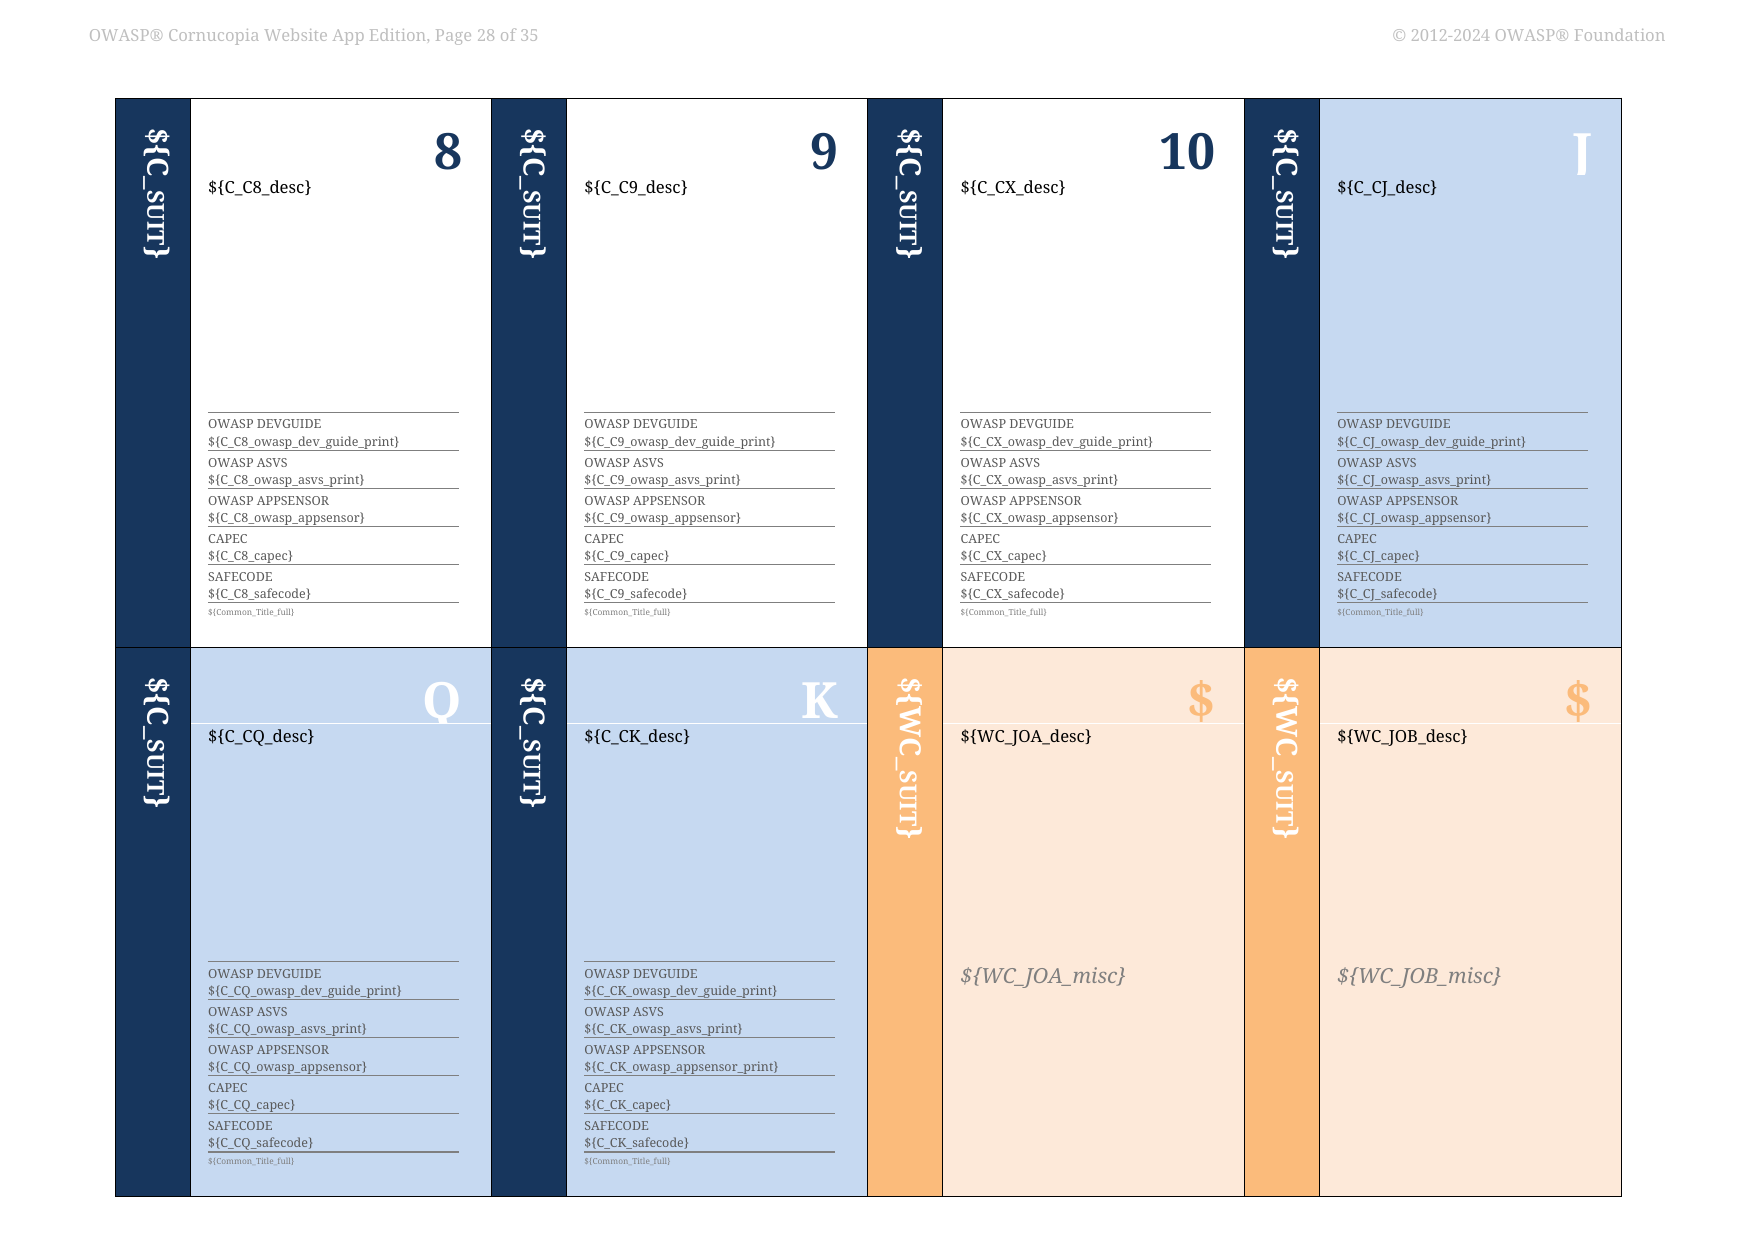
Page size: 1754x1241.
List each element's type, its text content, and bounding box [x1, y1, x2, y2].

table_cell ${WC_suit} [1245, 648, 1319, 1196]
table_cell OWASP ASVS ${C_CX_owasp_asvs_print} [960, 451, 1211, 488]
table_cell [1320, 411, 1621, 647]
table_cell OWASP ASVS ${C_CK_owasp_asvs_print} [584, 1000, 835, 1037]
table_cell OWASP APPSENSOR ${C_CQ_owasp_appsensor} [208, 1038, 459, 1075]
table_cell OWASP APPSENSOR ${C_CK_owasp_appsensor_print} [584, 1038, 835, 1075]
table_cell [191, 960, 491, 1196]
table_cell OWASP APPSENSOR ${C_CJ_owasp_appsensor} [1337, 489, 1588, 526]
table_cell ${WC_JOB_misc} [1320, 960, 1621, 1196]
table_header OWASP DEVGUIDE ${C_C9_owasp_dev_guide_print} [584, 413, 835, 450]
table_cell ${Common_Title_full} [584, 603, 835, 617]
table_cell SAFECODE ${C_CJ_safecode} [1337, 565, 1588, 602]
table_cell OWASP APPSENSOR ${C_C9_owasp_appsensor} [584, 489, 835, 526]
table_cell ${WC_JOA_misc} [943, 960, 1244, 1196]
table_cell OWASP APPSENSOR ${C_CX_owasp_appsensor} [960, 489, 1211, 526]
table_header OWASP DEVGUIDE ${C_CK_owasp_dev_guide_print} [584, 962, 835, 999]
table_cell [943, 411, 1244, 647]
table_cell ${C_C8_desc} [191, 174, 491, 411]
table_cell SAFECODE ${C_CQ_safecode} [208, 1114, 459, 1151]
table_header ${C_suit} [116, 99, 190, 647]
table_header ${C_suit} [492, 99, 566, 647]
table_cell ${WC_JOB_card} [1320, 648, 1621, 723]
table_cell CAPEC ${C_C8_capec} [208, 527, 459, 564]
table_cell [191, 411, 491, 647]
table_header 8 [191, 99, 491, 174]
table_cell OWASP ASVS ${C_C8_owasp_asvs_print} [208, 451, 459, 488]
table_header OWASP DEVGUIDE ${C_CQ_owasp_dev_guide_print} [208, 962, 459, 999]
table_cell CAPEC ${C_CK_capec} [584, 1076, 835, 1113]
table_cell [567, 411, 867, 647]
table_cell Q [191, 648, 491, 723]
table_header 9 [567, 99, 867, 174]
table_cell K [567, 648, 867, 723]
table_header 10 [943, 99, 1244, 174]
table_cell ${Common_Title_full} [584, 1153, 835, 1167]
table_header ${C_suit} [868, 99, 942, 647]
table_cell ${Common_Title_full} [960, 603, 1211, 617]
table_cell ${C_CJ_desc} [1320, 174, 1621, 411]
table_cell ${C_C9_desc} [567, 174, 867, 411]
table_cell OWASP ASVS ${C_CJ_owasp_asvs_print} [1337, 451, 1588, 488]
table_cell SAFECODE ${C_C8_safecode} [208, 565, 459, 602]
table_cell ${C_CX_desc} [943, 174, 1244, 411]
table_cell ${WC_JOB_desc} [1320, 724, 1621, 960]
table_cell CAPEC ${C_CX_capec} [960, 527, 1211, 564]
table_cell OWASP APPSENSOR ${C_C8_owasp_appsensor} [208, 489, 459, 526]
table_cell OWASP ASVS ${C_C9_owasp_asvs_print} [584, 451, 835, 488]
table_cell ${WC_JOA_card} [943, 648, 1244, 723]
table_header OWASP DEVGUIDE ${C_CX_owasp_dev_guide_print} [960, 413, 1211, 450]
table_cell [567, 960, 867, 1196]
table_cell ${Common_Title_full} [208, 603, 459, 617]
table_cell SAFECODE ${C_C9_safecode} [584, 565, 835, 602]
table_cell OWASP ASVS ${C_CQ_owasp_asvs_print} [208, 1000, 459, 1037]
table_header OWASP DEVGUIDE ${C_CJ_owasp_dev_guide_print} [1337, 413, 1588, 450]
table_cell ${WC_suit} [868, 648, 942, 1196]
table_header J [1320, 99, 1621, 174]
table_cell ${WC_JOA_desc} [943, 724, 1244, 960]
table_cell CAPEC ${C_C9_capec} [584, 527, 835, 564]
table_header ${C_suit} [1245, 99, 1319, 647]
table_cell ${Common_Title_full} [208, 1153, 459, 1167]
table_cell ${C_suit} [116, 648, 190, 1196]
table_cell ${C_CQ_desc} [191, 724, 491, 960]
table_cell SAFECODE ${C_CK_safecode} [584, 1114, 835, 1151]
table_header OWASP DEVGUIDE ${C_C8_owasp_dev_guide_print} [208, 413, 459, 450]
table_cell CAPEC ${C_CQ_capec} [208, 1076, 459, 1113]
table_cell SAFECODE ${C_CX_safecode} [960, 565, 1211, 602]
table_cell ${C_suit} [492, 648, 566, 1196]
table_cell ${C_CK_desc} [567, 724, 867, 960]
table_cell CAPEC ${C_CJ_capec} [1337, 527, 1588, 564]
table_cell ${Common_Title_full} [1337, 603, 1588, 617]
